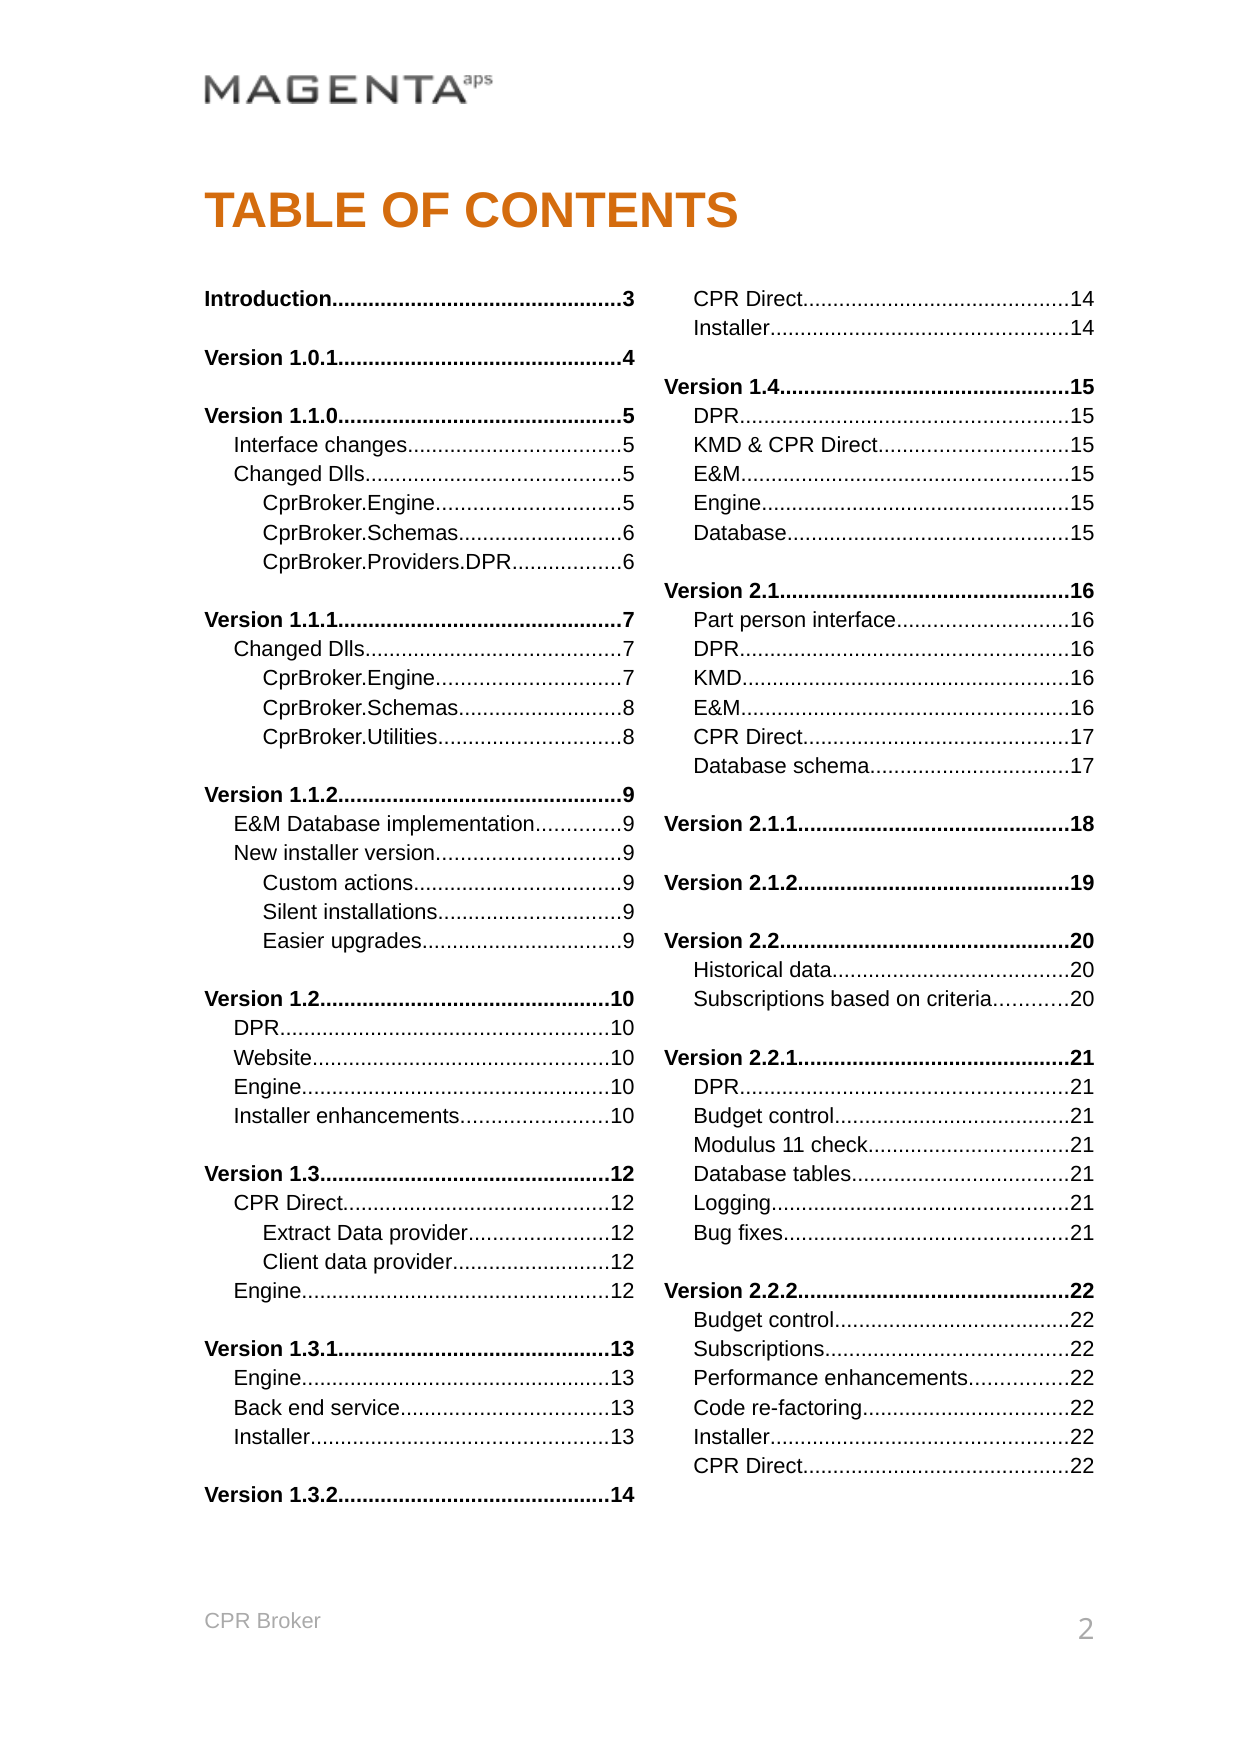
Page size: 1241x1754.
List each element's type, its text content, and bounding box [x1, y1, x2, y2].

text Version 2.2 20 [664, 925, 1094, 954]
text E&M 15 [693, 458, 1094, 487]
text Version 2.1 16 [664, 575, 1094, 604]
text Version 1.2 10 [204, 983, 634, 1012]
text CprBroker.Engine 5 [262, 487, 634, 517]
subtitle Table of Contents [204, 181, 1094, 239]
text Version 1.1.1 7 [204, 604, 634, 633]
text Engine 12 [233, 1275, 634, 1304]
text Changed Dlls 5 [233, 458, 634, 487]
text Code re-factoring 22 [693, 1392, 1094, 1421]
text Database tables 21 [693, 1158, 1094, 1187]
text Version 1.3.2 14 [204, 1479, 634, 1508]
text Version 1.0.1 4 [204, 342, 634, 371]
text Logging 21 [693, 1187, 1094, 1217]
text CprBroker.Utilities 8 [262, 721, 634, 750]
text Website 10 [233, 1042, 634, 1071]
text DPR 21 [693, 1071, 1094, 1100]
text Installer 22 [693, 1421, 1094, 1450]
text Database schema 17 [693, 750, 1094, 779]
text Easier upgrades 9 [262, 925, 634, 954]
text Modulus 11 check 21 [693, 1129, 1094, 1158]
text Installer 14 [693, 312, 1094, 342]
text Bug fixes 21 [693, 1217, 1094, 1246]
text Budget control 21 [693, 1100, 1094, 1129]
text Silent installations 9 [262, 896, 634, 925]
text Version 1.3.1 13 [204, 1333, 634, 1362]
text E&M 16 [693, 692, 1094, 721]
text CPR Direct 22 [693, 1450, 1094, 1479]
text Version 2.2.1 21 [664, 1042, 1094, 1071]
text Subscriptions based on criteria 20 [693, 983, 1094, 1012]
text Changed Dlls 7 [233, 633, 634, 662]
text Version 2.1.1 18 [664, 808, 1094, 837]
text Interface changes 5 [233, 429, 634, 458]
text Subscriptions 22 [693, 1333, 1094, 1362]
text Database 15 [693, 517, 1094, 546]
text Version 1.1.0 5 [204, 400, 634, 429]
text New installer version 9 [233, 837, 634, 867]
text Installer 13 [233, 1421, 634, 1450]
text Performance enhancements 22 [693, 1362, 1094, 1392]
text Version 1.1.2 9 [204, 779, 634, 808]
text Engine 10 [233, 1071, 634, 1100]
text DPR 16 [693, 633, 1094, 662]
text Engine 15 [693, 487, 1094, 517]
text KMD 16 [693, 662, 1094, 692]
text Extract Data provider 12 [262, 1217, 634, 1246]
text Version 1.3 12 [204, 1158, 634, 1187]
text CPR Direct 12 [233, 1187, 634, 1217]
text Historical data 20 [693, 954, 1094, 983]
text Version 1.4 15 [664, 371, 1094, 400]
text DPR 15 [693, 400, 1094, 429]
text CprBroker.Schemas 6 [262, 517, 634, 546]
text Back end service 13 [233, 1392, 634, 1421]
text CprBroker.Schemas 8 [262, 692, 634, 721]
text CPR Direct 14 [693, 283, 1094, 312]
text Budget control 22 [693, 1304, 1094, 1333]
text Installer enhancements 10 [233, 1100, 634, 1129]
text DPR 10 [233, 1012, 634, 1042]
text Client data provider 12 [262, 1246, 634, 1275]
text Engine 13 [233, 1362, 634, 1392]
text Part person interface 16 [693, 604, 1094, 633]
text CprBroker.Providers.DPR 6 [262, 546, 634, 575]
text Version 2.2.2 22 [664, 1275, 1094, 1304]
text E&M Database implementation 9 [233, 808, 634, 837]
text CprBroker.Engine 7 [262, 662, 634, 692]
text KMD & CPR Direct 15 [693, 429, 1094, 458]
text Version 2.1.2 19 [664, 867, 1094, 896]
picture [204, 75, 494, 104]
text Introduction 3 [204, 283, 634, 312]
text Custom actions 9 [262, 867, 634, 896]
text CPR Direct 17 [693, 721, 1094, 750]
